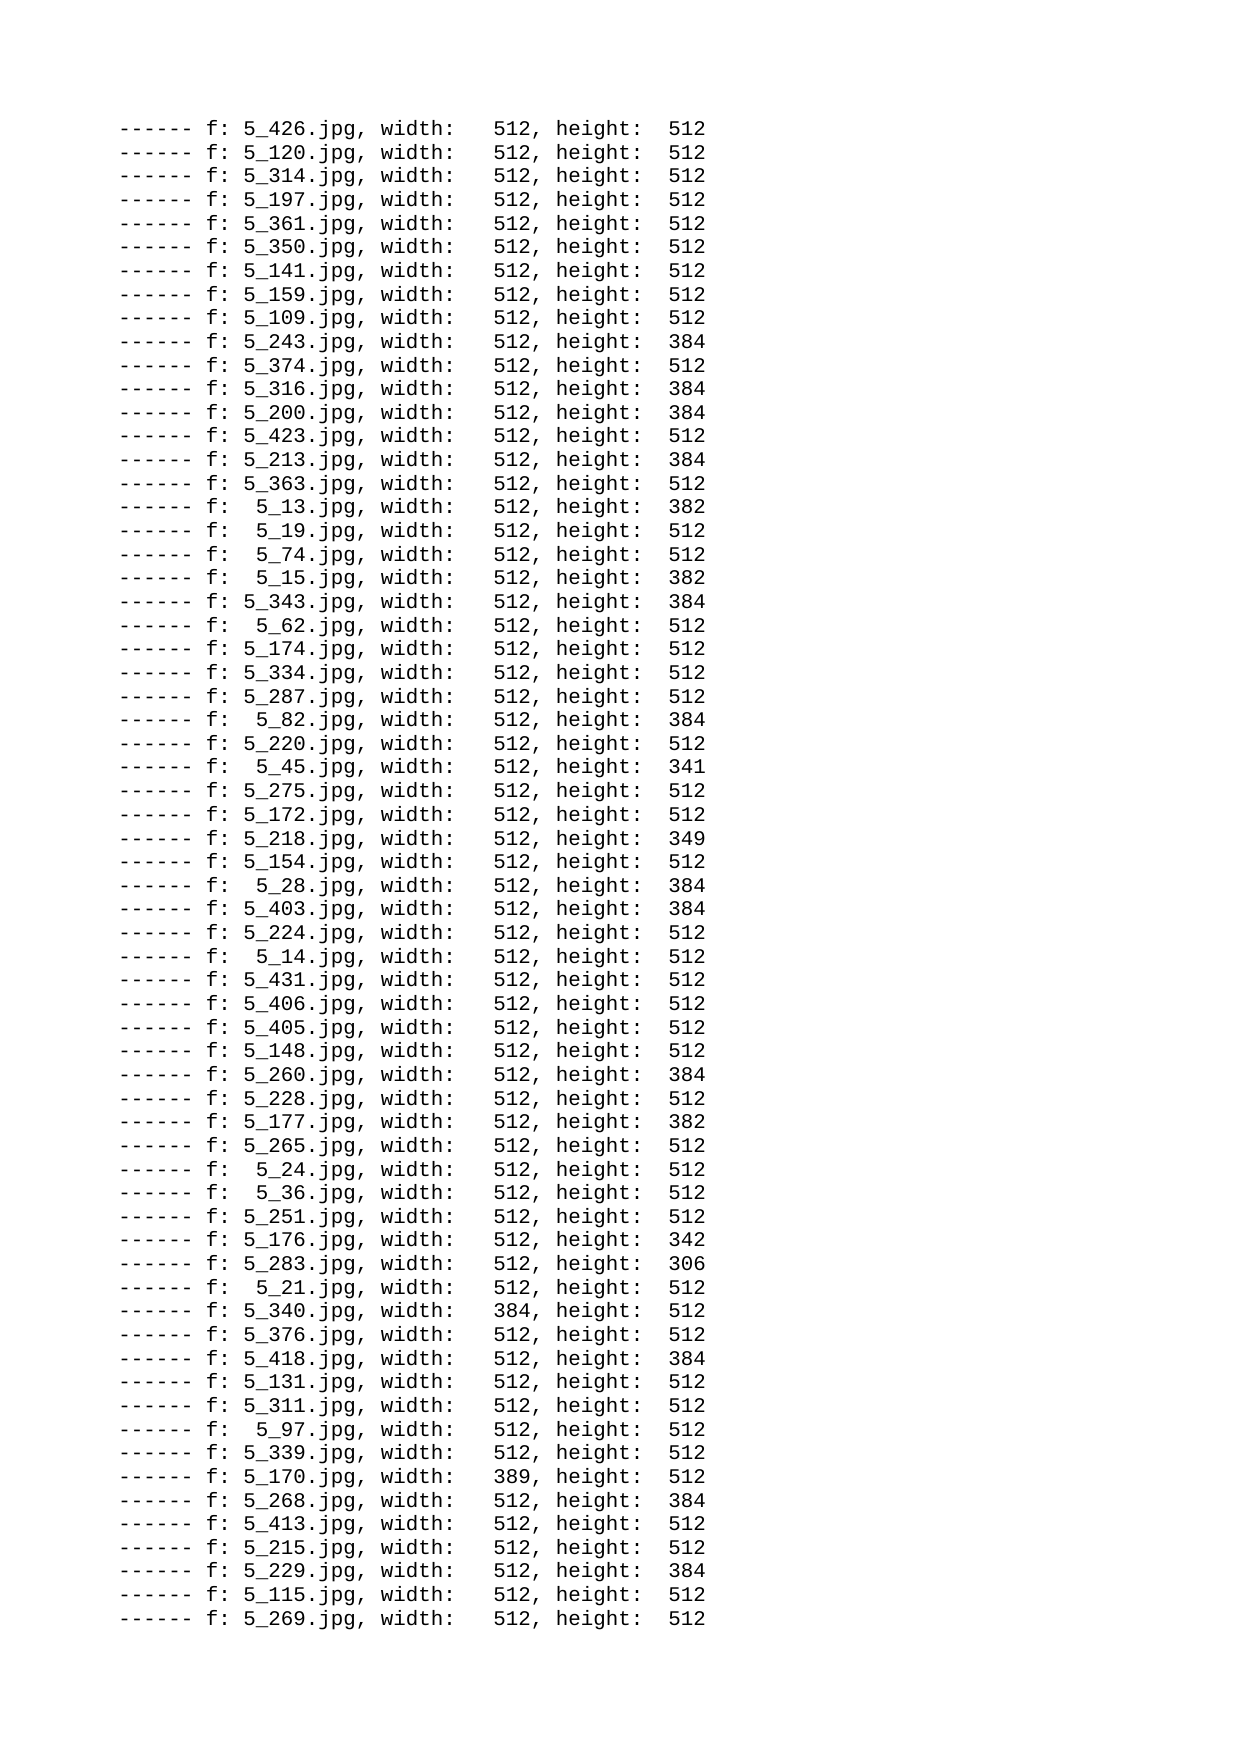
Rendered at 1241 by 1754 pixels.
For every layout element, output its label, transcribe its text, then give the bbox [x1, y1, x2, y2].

text ------ f: 5_120.jpg, width: 512, height: 512 [118, 142, 1122, 165]
text ------ f: 5_229.jpg, width: 512, height: 384 [118, 1561, 1122, 1584]
text ------ f: 5_218.jpg, width: 512, height: 349 [118, 827, 1122, 851]
text ------ f: 5_141.jpg, width: 512, height: 512 [118, 260, 1122, 284]
text ------ f: 5_115.jpg, width: 512, height: 512 [118, 1584, 1122, 1608]
text ------ f: 5_406.jpg, width: 512, height: 512 [118, 993, 1122, 1017]
text ------ f: 5_316.jpg, width: 512, height: 384 [118, 378, 1122, 402]
text ------ f: 5_109.jpg, width: 512, height: 512 [118, 307, 1122, 331]
text ------ f: 5_418.jpg, width: 512, height: 384 [118, 1348, 1122, 1371]
text ------ f: 5_197.jpg, width: 512, height: 512 [118, 189, 1122, 213]
text ------ f: 5_334.jpg, width: 512, height: 512 [118, 662, 1122, 686]
text ------ f: 5_36.jpg, width: 512, height: 512 [118, 1182, 1122, 1206]
text ------ f: 5_82.jpg, width: 512, height: 384 [118, 709, 1122, 733]
text ------ f: 5_283.jpg, width: 512, height: 306 [118, 1253, 1122, 1277]
text ------ f: 5_131.jpg, width: 512, height: 512 [118, 1371, 1122, 1395]
text ------ f: 5_174.jpg, width: 512, height: 512 [118, 638, 1122, 662]
text ------ f: 5_159.jpg, width: 512, height: 512 [118, 284, 1122, 307]
text ------ f: 5_13.jpg, width: 512, height: 382 [118, 496, 1122, 520]
text ------ f: 5_275.jpg, width: 512, height: 512 [118, 780, 1122, 804]
text ------ f: 5_19.jpg, width: 512, height: 512 [118, 520, 1122, 544]
text ------ f: 5_224.jpg, width: 512, height: 512 [118, 922, 1122, 946]
text ------ f: 5_62.jpg, width: 512, height: 512 [118, 615, 1122, 638]
text ------ f: 5_431.jpg, width: 512, height: 512 [118, 969, 1122, 993]
text ------ f: 5_28.jpg, width: 512, height: 384 [118, 875, 1122, 898]
text ------ f: 5_423.jpg, width: 512, height: 512 [118, 426, 1122, 449]
text ------ f: 5_265.jpg, width: 512, height: 512 [118, 1135, 1122, 1158]
text ------ f: 5_15.jpg, width: 512, height: 382 [118, 567, 1122, 591]
text ------ f: 5_228.jpg, width: 512, height: 512 [118, 1088, 1122, 1111]
text ------ f: 5_176.jpg, width: 512, height: 342 [118, 1229, 1122, 1253]
text ------ f: 5_340.jpg, width: 384, height: 512 [118, 1300, 1122, 1324]
text ------ f: 5_269.jpg, width: 512, height: 512 [118, 1608, 1122, 1631]
text ------ f: 5_243.jpg, width: 512, height: 384 [118, 331, 1122, 354]
text ------ f: 5_287.jpg, width: 512, height: 512 [118, 686, 1122, 709]
text ------ f: 5_426.jpg, width: 512, height: 512 [118, 118, 1122, 142]
text ------ f: 5_21.jpg, width: 512, height: 512 [118, 1277, 1122, 1300]
text ------ f: 5_268.jpg, width: 512, height: 384 [118, 1489, 1122, 1513]
text ------ f: 5_251.jpg, width: 512, height: 512 [118, 1206, 1122, 1229]
text ------ f: 5_213.jpg, width: 512, height: 384 [118, 449, 1122, 473]
text ------ f: 5_97.jpg, width: 512, height: 512 [118, 1419, 1122, 1442]
text ------ f: 5_45.jpg, width: 512, height: 341 [118, 757, 1122, 780]
text ------ f: 5_14.jpg, width: 512, height: 512 [118, 946, 1122, 969]
text ------ f: 5_361.jpg, width: 512, height: 512 [118, 213, 1122, 236]
text ------ f: 5_405.jpg, width: 512, height: 512 [118, 1017, 1122, 1040]
text ------ f: 5_339.jpg, width: 512, height: 512 [118, 1442, 1122, 1466]
text ------ f: 5_376.jpg, width: 512, height: 512 [118, 1324, 1122, 1348]
text ------ f: 5_172.jpg, width: 512, height: 512 [118, 804, 1122, 827]
text ------ f: 5_413.jpg, width: 512, height: 512 [118, 1513, 1122, 1537]
text ------ f: 5_177.jpg, width: 512, height: 382 [118, 1111, 1122, 1135]
text ------ f: 5_260.jpg, width: 512, height: 384 [118, 1064, 1122, 1088]
text ------ f: 5_403.jpg, width: 512, height: 384 [118, 898, 1122, 922]
text ------ f: 5_215.jpg, width: 512, height: 512 [118, 1537, 1122, 1561]
text ------ f: 5_363.jpg, width: 512, height: 512 [118, 473, 1122, 496]
text ------ f: 5_350.jpg, width: 512, height: 512 [118, 236, 1122, 260]
text ------ f: 5_374.jpg, width: 512, height: 512 [118, 354, 1122, 378]
text ------ f: 5_170.jpg, width: 389, height: 512 [118, 1466, 1122, 1489]
text ------ f: 5_74.jpg, width: 512, height: 512 [118, 544, 1122, 567]
text ------ f: 5_343.jpg, width: 512, height: 384 [118, 591, 1122, 615]
text ------ f: 5_24.jpg, width: 512, height: 512 [118, 1158, 1122, 1182]
text ------ f: 5_200.jpg, width: 512, height: 384 [118, 402, 1122, 426]
text ------ f: 5_311.jpg, width: 512, height: 512 [118, 1395, 1122, 1419]
text ------ f: 5_220.jpg, width: 512, height: 512 [118, 733, 1122, 757]
text ------ f: 5_314.jpg, width: 512, height: 512 [118, 165, 1122, 189]
text ------ f: 5_148.jpg, width: 512, height: 512 [118, 1040, 1122, 1064]
text ------ f: 5_154.jpg, width: 512, height: 512 [118, 851, 1122, 875]
